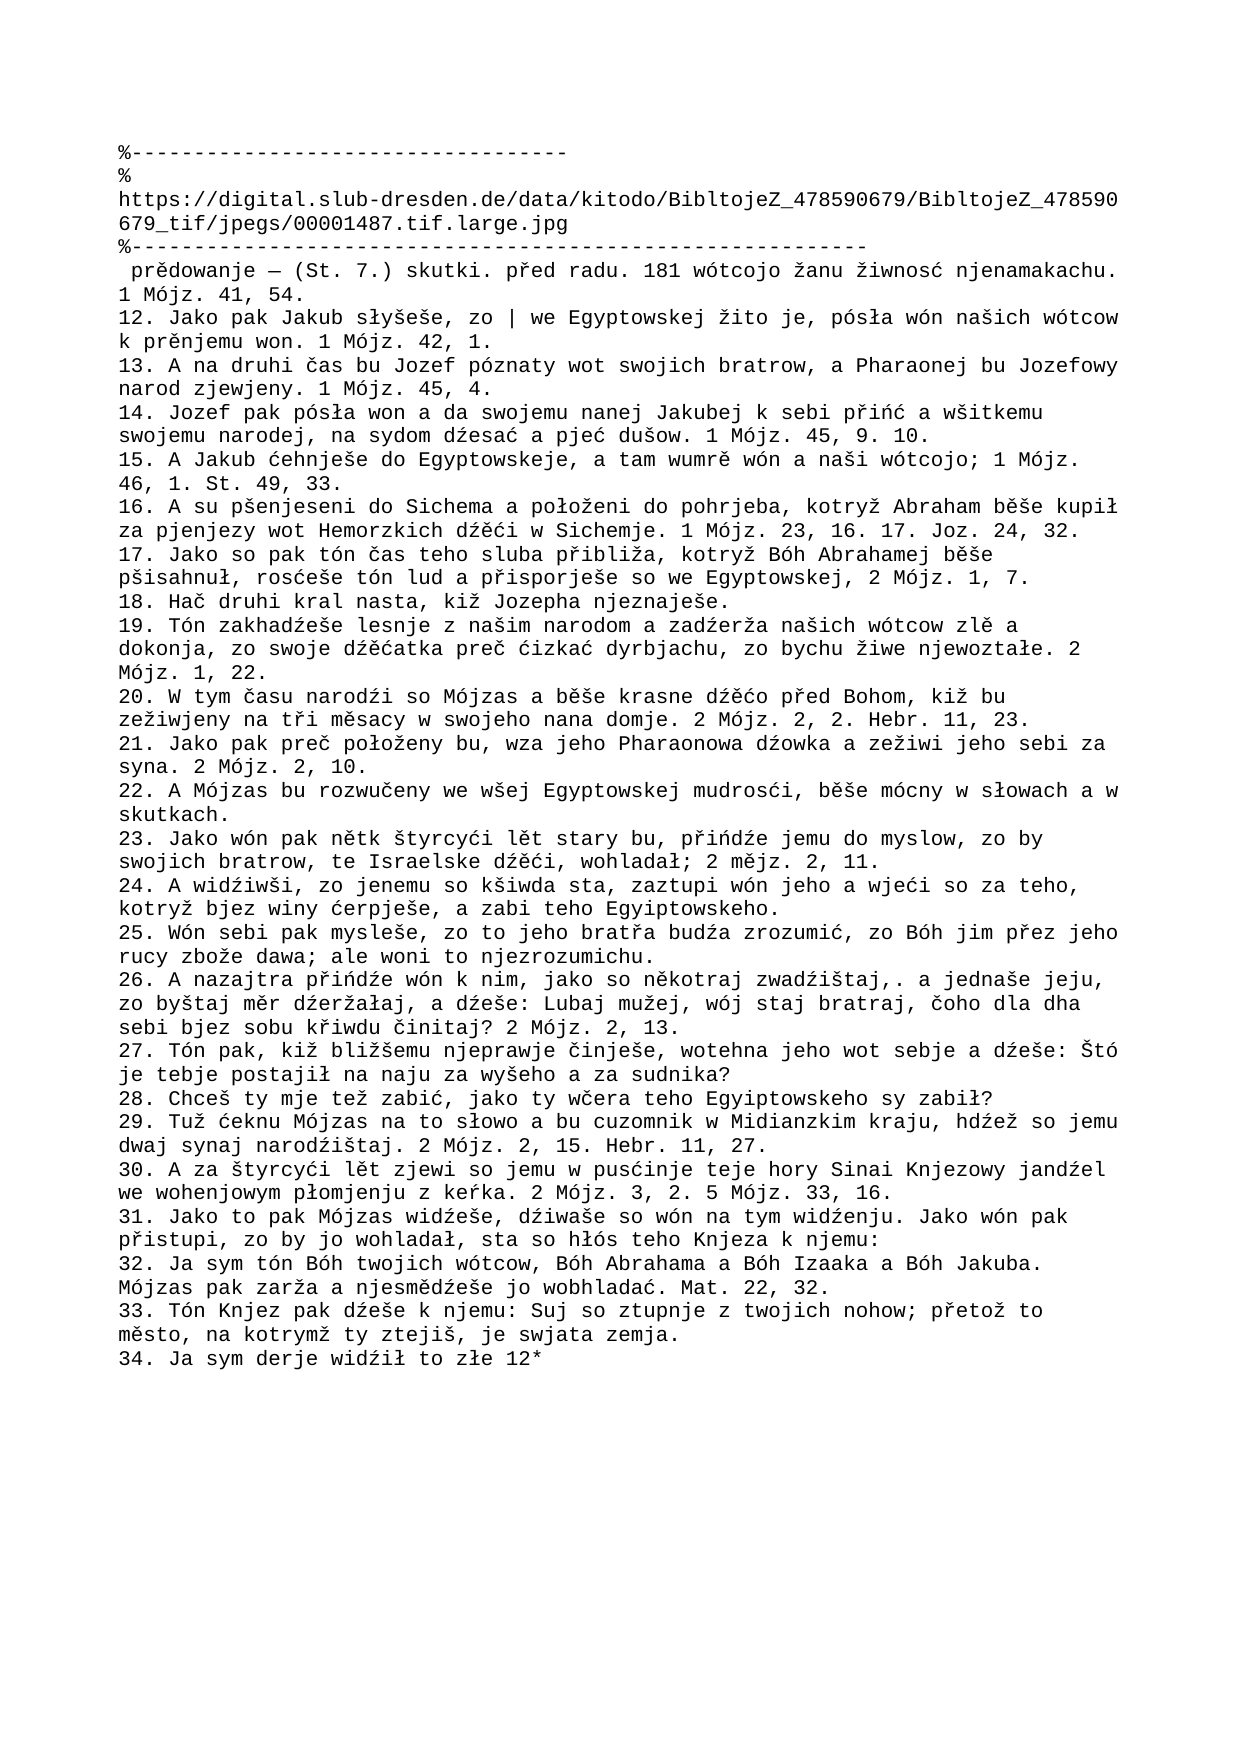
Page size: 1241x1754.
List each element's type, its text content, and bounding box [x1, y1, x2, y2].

text 18. Hač druhi kral nasta, kiž Jozepha njeznaješe. [118, 591, 1122, 615]
text %----------------------------------------------------------- [118, 236, 1122, 260]
text 30. A za štyrcyći lět zjewi so jemu w pusćinje teje hory Sinai Knjezowy jandźel we wohenjowym płomjenju z keŕka. 2 Mójz. 3, 2. 5 Mójz. 33, 16. [118, 1158, 1122, 1206]
text % https://digital.slub-dresden.de/data/kitodo/BibltojeZ_478590679/BibltojeZ_478590679_tif/jpegs/00001487.tif.large.jpg [118, 165, 1122, 236]
text 31. Jako to pak Mójzas widźeše, dźiwaše so wón na tym widźenju. Jako wón pak přistupi, zo by jo wohladał, sta so hłós teho Knjeza k njemu: [118, 1206, 1122, 1253]
text 26. A nazajtra přińdźe wón k nim, jako so někotraj zwadźištaj,. a jednaše jeju, zo byštaj měr dźeržałaj, a dźeše: Lubaj mužej, wój staj bratraj, čoho dla dha sebi bjez sobu křiwdu činitaj? 2 Mójz. 2, 13. [118, 969, 1122, 1040]
text 15. A Jakub ćehnješe do Egyptowskeje, a tam wumrě wón a naši wótcojo; 1 Mójz. 46, 1. St. 49, 33. [118, 449, 1122, 496]
text 22. A Mójzas bu rozwučeny we wšej Egyptowskej mudrosći, běše mócny w słowach a w skutkach. [118, 780, 1122, 827]
text 27. Tón pak, kiž bližšemu njeprawje činješe, wotehna jeho wot sebje a dźeše: Štó je tebje postajił na naju za wyšeho a za sudnika? [118, 1040, 1122, 1088]
text 14. Jozef pak pósła won a da swojemu nanej Jakubej k sebi přińć a wšitkemu swojemu narodej, na sydom dźesać a pjeć dušow. 1 Mójz. 45, 9. 10. [118, 402, 1122, 449]
text 23. Jako wón pak nětk štyrcyći lět stary bu, přińdźe jemu do myslow, zo by swojich bratrow, te Israelske dźěći, wohladał; 2 mějz. 2, 11. [118, 827, 1122, 875]
text 20. W tym času narodźi so Mójzas a běše krasne dźěćo před Bohom, kiž bu zežiwjeny na tři měsacy w swojeho nana domje. 2 Mójz. 2, 2. Hebr. 11, 23. [118, 686, 1122, 733]
text 24. A widźiwši, zo jenemu so kšiwda sta, zaztupi wón jeho a wjeći so za teho, kotryž bjez winy ćerpješe, a zabi teho Egyiptowskeho. [118, 875, 1122, 922]
text 32. Ja sym tón Bóh twojich wótcow, Bóh Abrahama a Bóh Izaaka a Bóh Jakuba. Mójzas pak zarža a njesmědźeše jo wobhladać. Mat. 22, 32. [118, 1253, 1122, 1300]
text 21. Jako pak preč połoženy bu, wza jeho Pharaonowa dźowka a zežiwi jeho sebi za syna. 2 Mójz. 2, 10. [118, 733, 1122, 780]
text 12. Jako pak Jakub słyšeše, zo | we Egyptowskej žito je, pósła wón našich wótcow k prěnjemu won. 1 Mójz. 42, 1. [118, 307, 1122, 354]
text %----------------------------------- [118, 142, 1122, 165]
text 34. Ja sym derje widźił to złe 12* [118, 1348, 1122, 1371]
text 28. Chceš ty mje tež zabić, jako ty wčera teho Egyiptowskeho sy zabił? [118, 1088, 1122, 1111]
text 25. Wón sebi pak mysleše, zo to jeho bratřa budźa zrozumić, zo Bóh jim přez jeho rucy zbože dawa; ale woni to njezrozumichu. [118, 922, 1122, 969]
text 29. Tuž ćeknu Mójzas na to słowo a bu cuzomnik w Midianzkim kraju, hdźež so jemu dwaj synaj narodźištaj. 2 Mójz. 2, 15. Hebr. 11, 27. [118, 1111, 1122, 1158]
text 19. Tón zakhadźeše lesnje z našim narodom a zadźerža našich wótcow zlě a dokonja, zo swoje dźěćatka preč ćizkać dyrbjachu, zo bychu žiwe njewoztałe. 2 Mójz. 1, 22. [118, 615, 1122, 686]
text 17. Jako so pak tón čas teho sluba přibliža, kotryž Bóh Abrahamej běše pšisahnuł, rosćeše tón lud a přisporješe so we Egyptowskej, 2 Mójz. 1, 7. [118, 544, 1122, 591]
text 16. A su pšenjeseni do Sichema a połoženi do pohrjeba, kotryž Abraham běše kupił za pjenjezy wot Hemorzkich dźěći w Sichemje. 1 Mójz. 23, 16. 17. Joz. 24, 32. [118, 496, 1122, 544]
text 13. A na druhi čas bu Jozef póznaty wot swojich bratrow, a Pharaonej bu Jozefowy narod zjewjeny. 1 Mójz. 45, 4. [118, 354, 1122, 402]
text prědowanje — (St. 7.) skutki. před radu. 181 wótcojo žanu žiwnosć njenamakachu. 1 Mójz. 41, 54. [118, 260, 1122, 307]
text 33. Tón Knjez pak dźeše k njemu: Suj so ztupnje z twojich nohow; přetož to město, na kotrymž ty ztejiš, je swjata zemja. [118, 1300, 1122, 1348]
